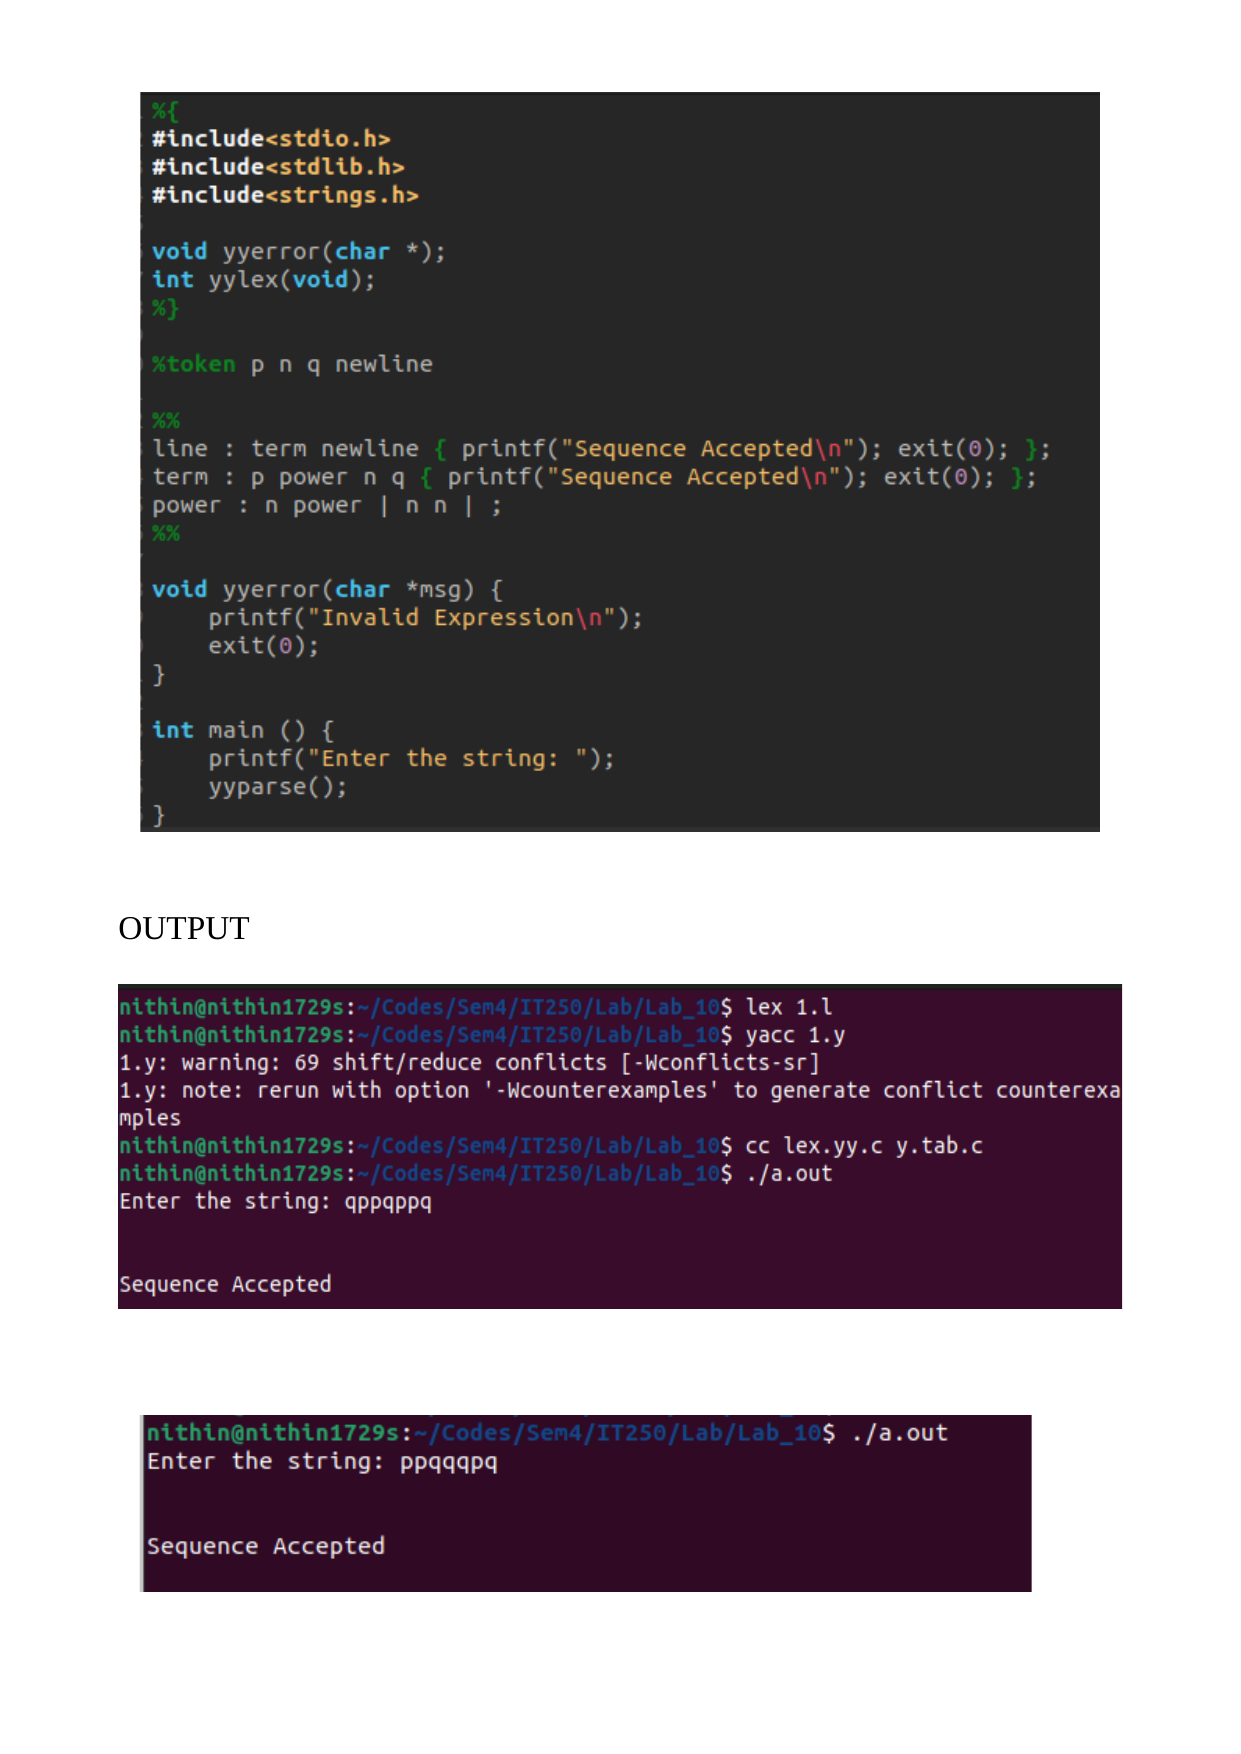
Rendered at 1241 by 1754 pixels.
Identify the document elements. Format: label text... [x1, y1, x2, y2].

text OUTPUT [118, 908, 1122, 946]
picture [118, 984, 1123, 1309]
picture [139, 1415, 1032, 1592]
picture [140, 92, 1100, 832]
